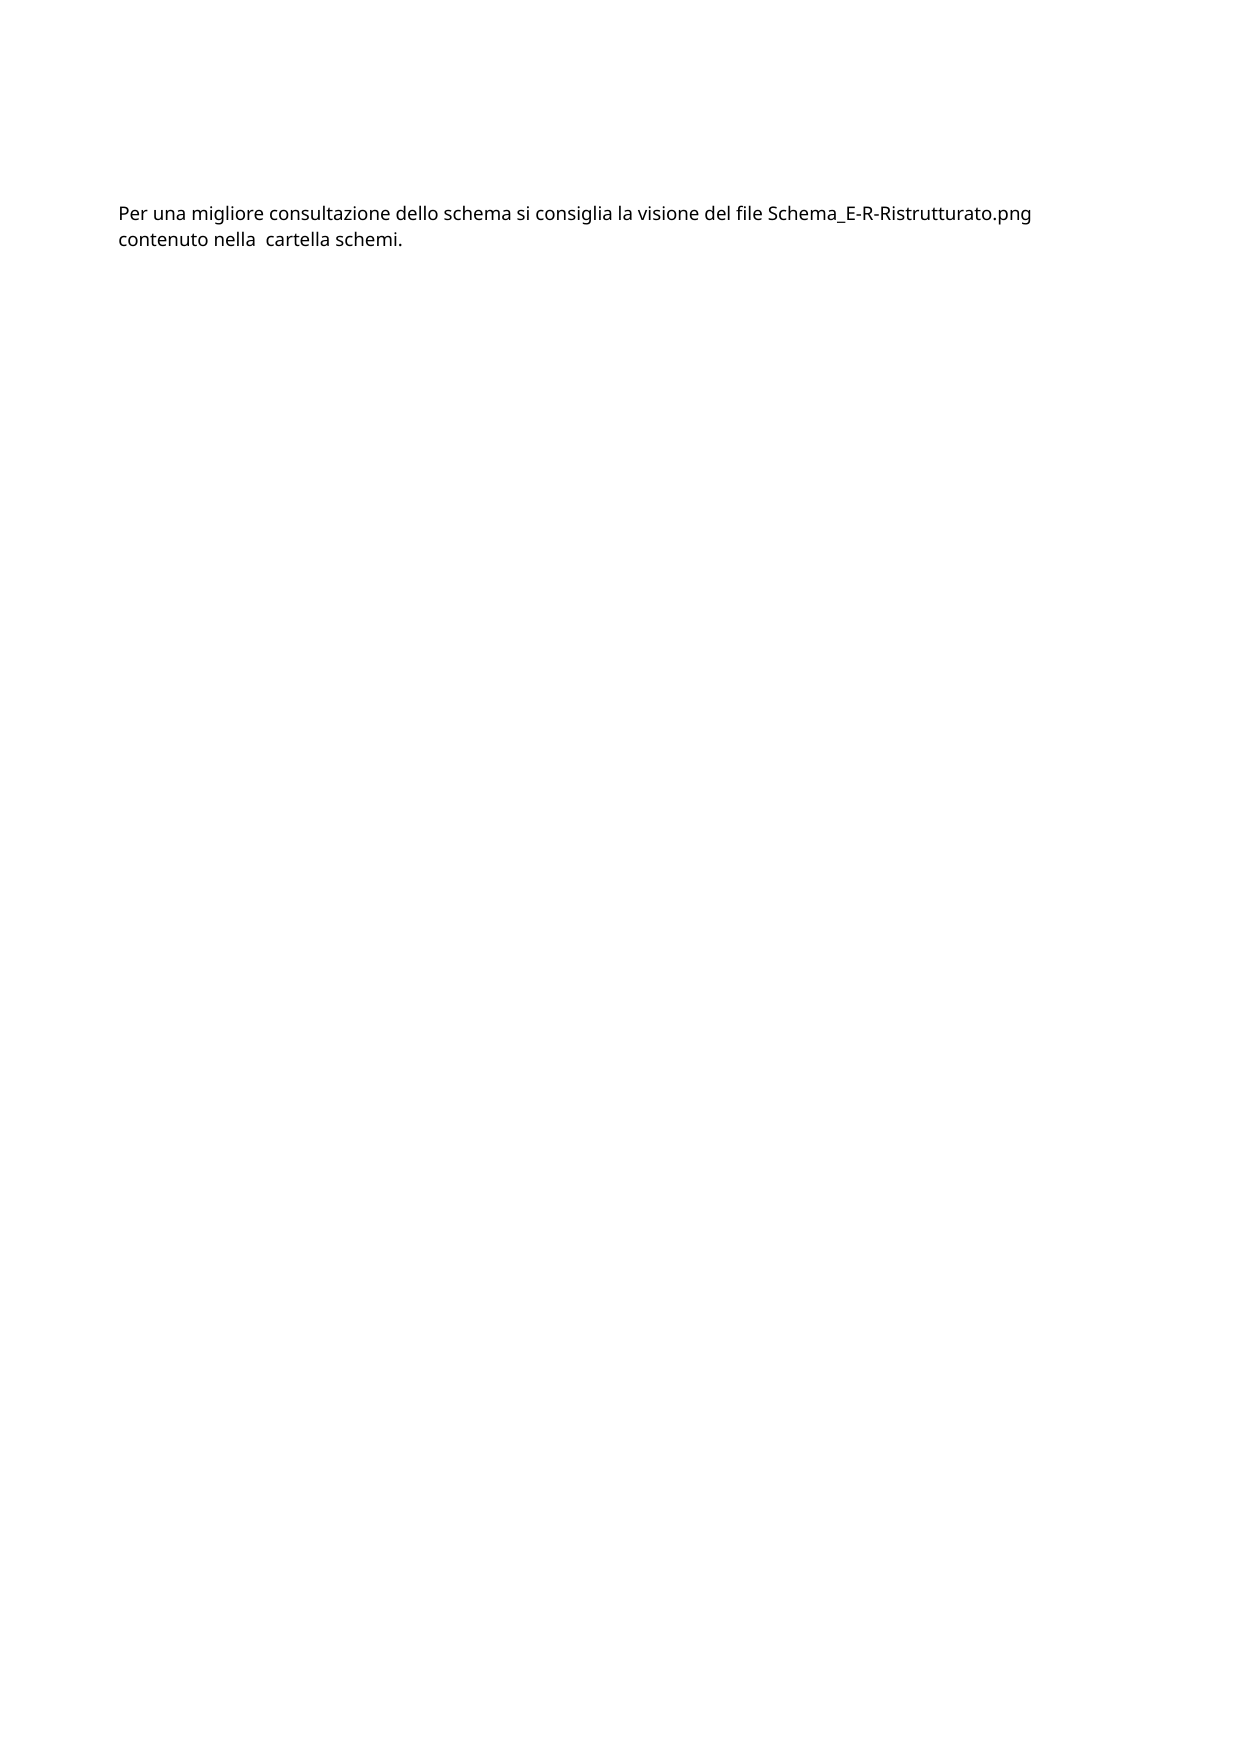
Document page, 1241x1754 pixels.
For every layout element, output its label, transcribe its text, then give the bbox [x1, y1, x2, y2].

text Per una migliore consultazione dello schema si consiglia la visione del file Schema_E-R-Ristrutturato.png contenuto nella cartella schemi. [118, 201, 1122, 252]
